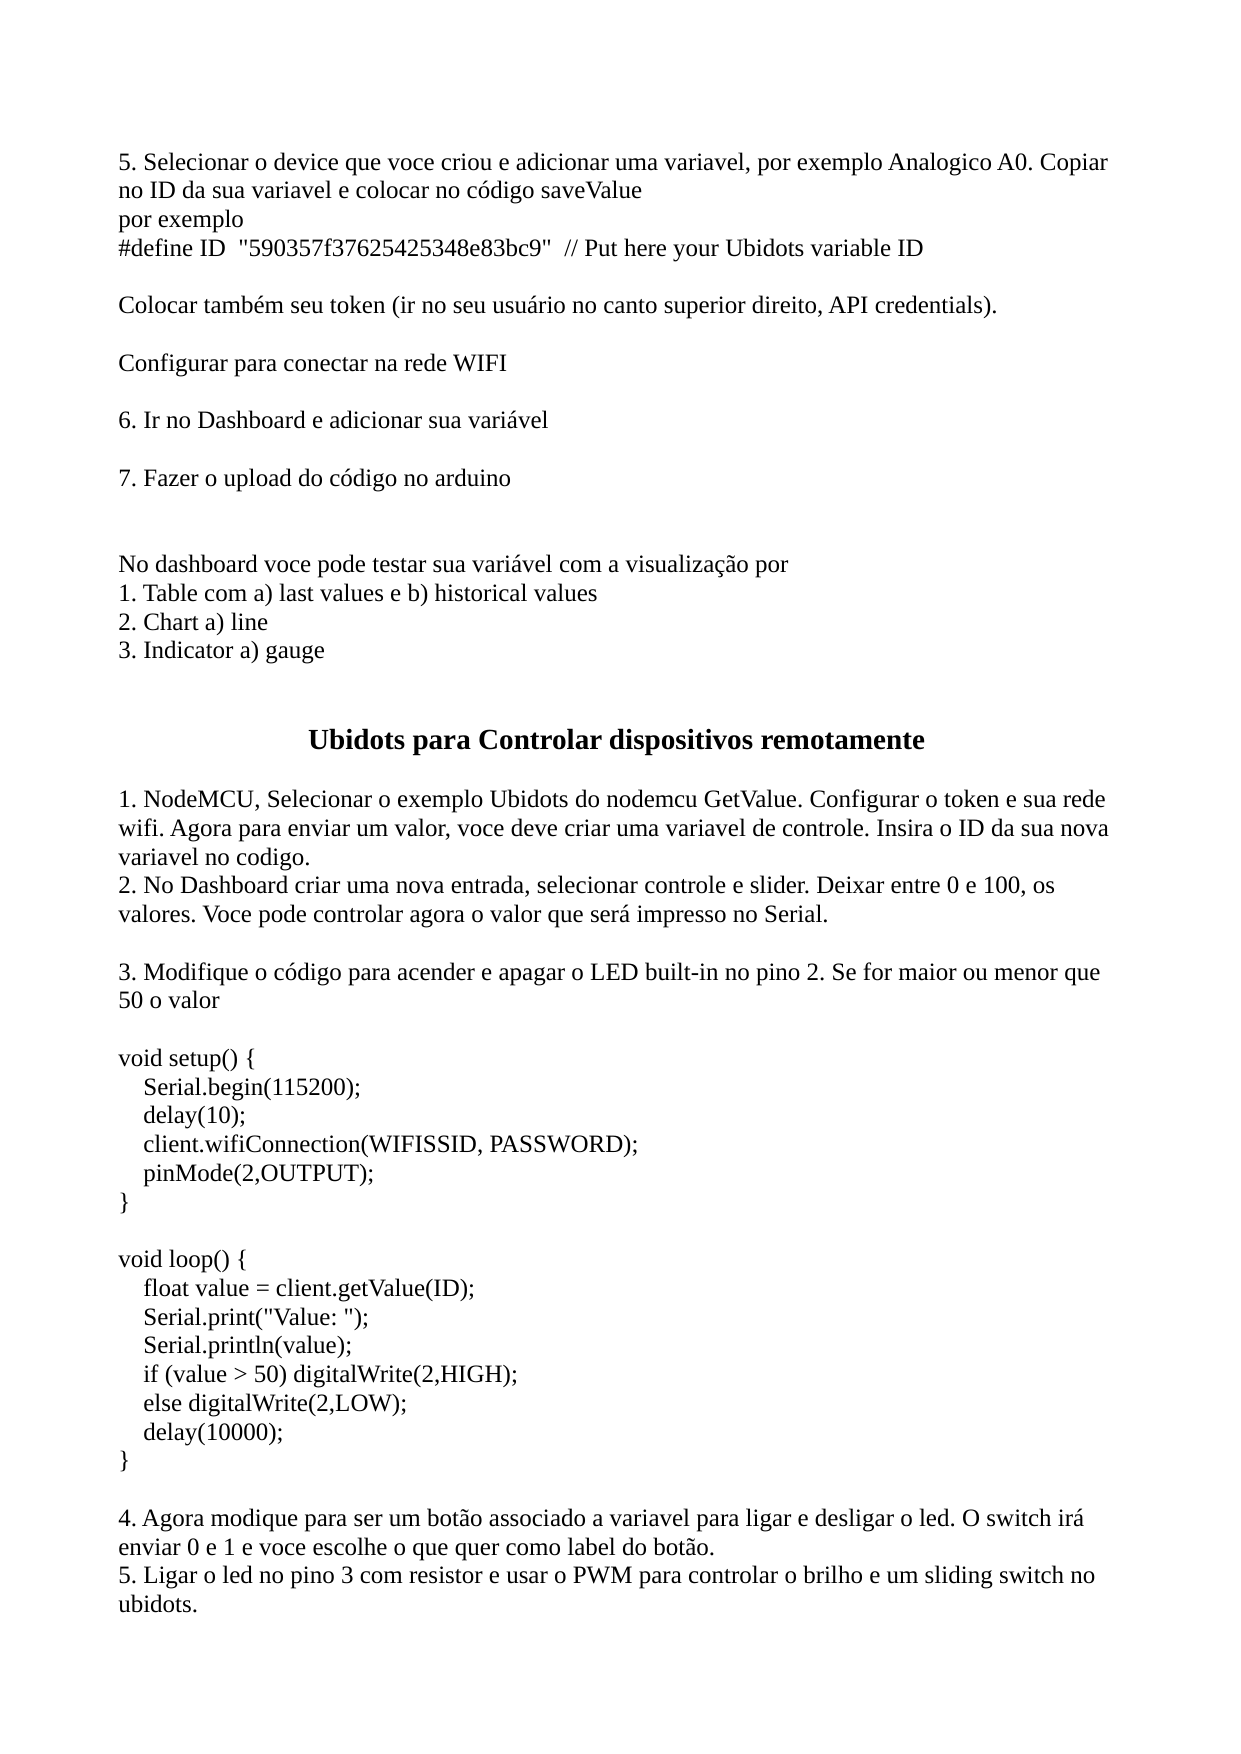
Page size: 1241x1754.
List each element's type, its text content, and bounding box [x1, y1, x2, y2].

text 6. Ir no Dashboard e adicionar sua variável [118, 406, 1122, 434]
text Serial.begin(115200); [118, 1072, 1122, 1100]
text 1. NodeMCU, Selecionar o exemplo Ubidots do nodemcu GetValue. Configurar o token e sua rede wifi. Agora para enviar um valor, voce deve criar uma variavel de controle. Insira o ID da sua nova variavel no codigo. [118, 784, 1122, 870]
text Configurar para conectar na rede WIFI [118, 348, 1122, 377]
text float value = client.getValue(ID); [118, 1273, 1122, 1302]
text void loop() { [118, 1244, 1122, 1273]
text 5. Selecionar o device que voce criou e adicionar uma variavel, por exemplo Analogico A0. Copiar no ID da sua variavel e colocar no código saveValue [118, 147, 1122, 204]
text 2. No Dashboard criar uma nova entrada, selecionar controle e slider. Deixar entre 0 e 100, os valores. Voce pode controlar agora o valor que será impresso no Serial. [118, 870, 1122, 928]
text Serial.print("Value: "); [118, 1302, 1122, 1330]
text delay(10); [118, 1100, 1122, 1129]
text } [118, 1187, 1122, 1215]
text void setup() { [118, 1043, 1122, 1072]
text 1. Table com a) last values e b) historical values [118, 578, 1122, 607]
text 4. Agora modique para ser um botão associado a variavel para ligar e desligar o led. O switch irá enviar 0 e 1 e voce escolhe o que quer como label do botão. [118, 1503, 1122, 1560]
text Colocar também seu token (ir no seu usuário no canto superior direito, API credentials). [118, 291, 1122, 319]
text #define ID "590357f37625425348e83bc9" // Put here your Ubidots variable ID [118, 233, 1122, 262]
text 2. Chart a) line [118, 607, 1122, 636]
text else digitalWrite(2,LOW); [118, 1388, 1122, 1417]
text 3. Indicator a) gauge [118, 636, 1122, 664]
text Ubidots para Controlar dispositivos remotamente [118, 722, 1122, 755]
text if (value > 50) digitalWrite(2,HIGH); [118, 1359, 1122, 1388]
text 3. Modifique o código para acender e apagar o LED built-in no pino 2. Se for maior ou menor que 50 o valor [118, 957, 1122, 1014]
text por exemplo [118, 204, 1122, 233]
text pinMode(2,OUTPUT); [118, 1158, 1122, 1187]
text delay(10000); [118, 1417, 1122, 1445]
text 5. Ligar o led no pino 3 com resistor e usar o PWM para controlar o brilho e um sliding switch no ubidots. [118, 1560, 1122, 1618]
text Serial.println(value); [118, 1330, 1122, 1359]
text } [118, 1445, 1122, 1474]
text No dashboard voce pode testar sua variável com a visualização por [118, 549, 1122, 578]
text client.wifiConnection(WIFISSID, PASSWORD); [118, 1129, 1122, 1158]
text 7. Fazer o upload do código no arduino [118, 463, 1122, 492]
